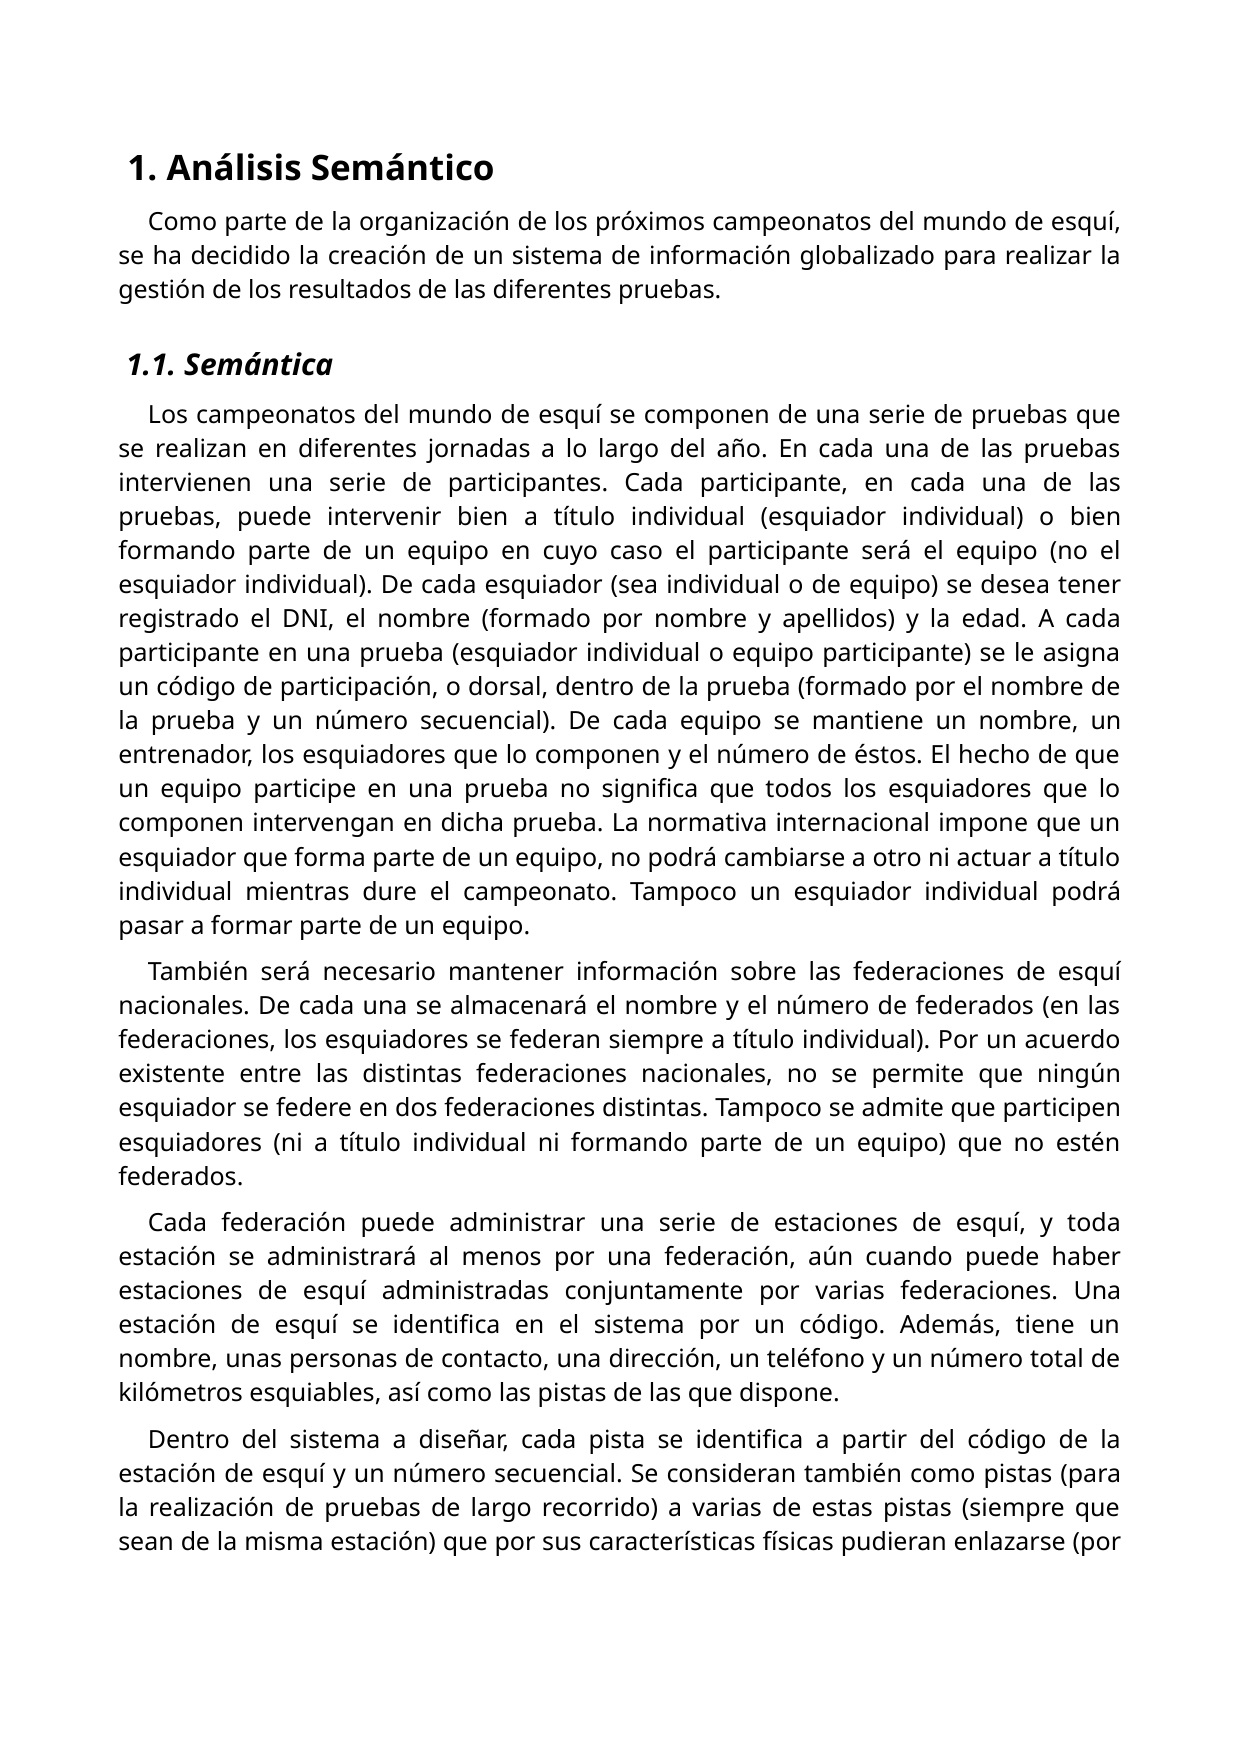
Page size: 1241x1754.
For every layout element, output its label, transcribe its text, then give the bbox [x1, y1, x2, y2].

text Los campeonatos del mundo de esquí se componen de una serie de pruebas que se realizan en diferentes jornadas a lo largo del año. En cada una de las pruebas intervienen una serie de participantes. Cada participante, en cada una de las pruebas, puede intervenir bien a título individual (esquiador individual) o bien formando parte de un equipo en cuyo caso el participante será el equipo (no el esquiador individual). De cada esquiador (sea individual o de equipo) se desea tener registrado el DNI, el nombre (formado por nombre y apellidos) y la edad. A cada participante en una prueba (esquiador individual o equipo participante) se le asigna un código de participación, o dorsal, dentro de la prueba (formado por el nombre de la prueba y un número secuencial). De cada equipo se mantiene un nombre, un entrenador, los esquiadores que lo componen y el número de éstos. El hecho de que un equipo participe en una prueba no significa que todos los esquiadores que lo componen intervengan en dicha prueba. La normativa internacional impone que un esquiador que forma parte de un equipo, no podrá cambiarse a otro ni actuar a título individual mientras dure el campeonato. Tampoco un esquiador individual podrá pasar a formar parte de un equipo. [118, 396, 1122, 941]
text Dentro del sistema a diseñar, cada pista se identifica a partir del código de la estación de esquí y un número secuencial. Se consideran también como pistas (para la realización de pruebas de largo recorrido) a varias de estas pistas (siempre que sean de la misma estación) que por sus características físicas pudieran enlazarse (por [118, 1422, 1122, 1558]
text Cada federación puede administrar una serie de estaciones de esquí, y toda estación se administrará al menos por una federación, aún cuando puede haber estaciones de esquí administradas conjuntamente por varias federaciones. Una estación de esquí se identifica en el sistema por un código. Además, tiene un nombre, unas personas de contacto, una dirección, un teléfono y un número total de kilómetros esquiables, así como las pistas de las que dispone. [118, 1205, 1122, 1409]
subtitle Análisis Semántico [118, 143, 1122, 191]
text También será necesario mantener información sobre las federaciones de esquí nacionales. De cada una se almacenará el nombre y el número de federados (en las federaciones, los esquiadores se federan siempre a título individual). Por un acuerdo existente entre las distintas federaciones nacionales, no se permite que ningún esquiador se federe en dos federaciones distintas. Tampoco se admite que participen esquiadores (ni a título individual ni formando parte de un equipo) que no estén federados. [118, 954, 1122, 1192]
text Como parte de la organización de los próximos campeonatos del mundo de esquí, se ha decidido la creación de un sistema de información globalizado para realizar la gestión de los resultados de las diferentes pruebas. [118, 203, 1122, 306]
subtitle Semántica [118, 343, 1122, 384]
